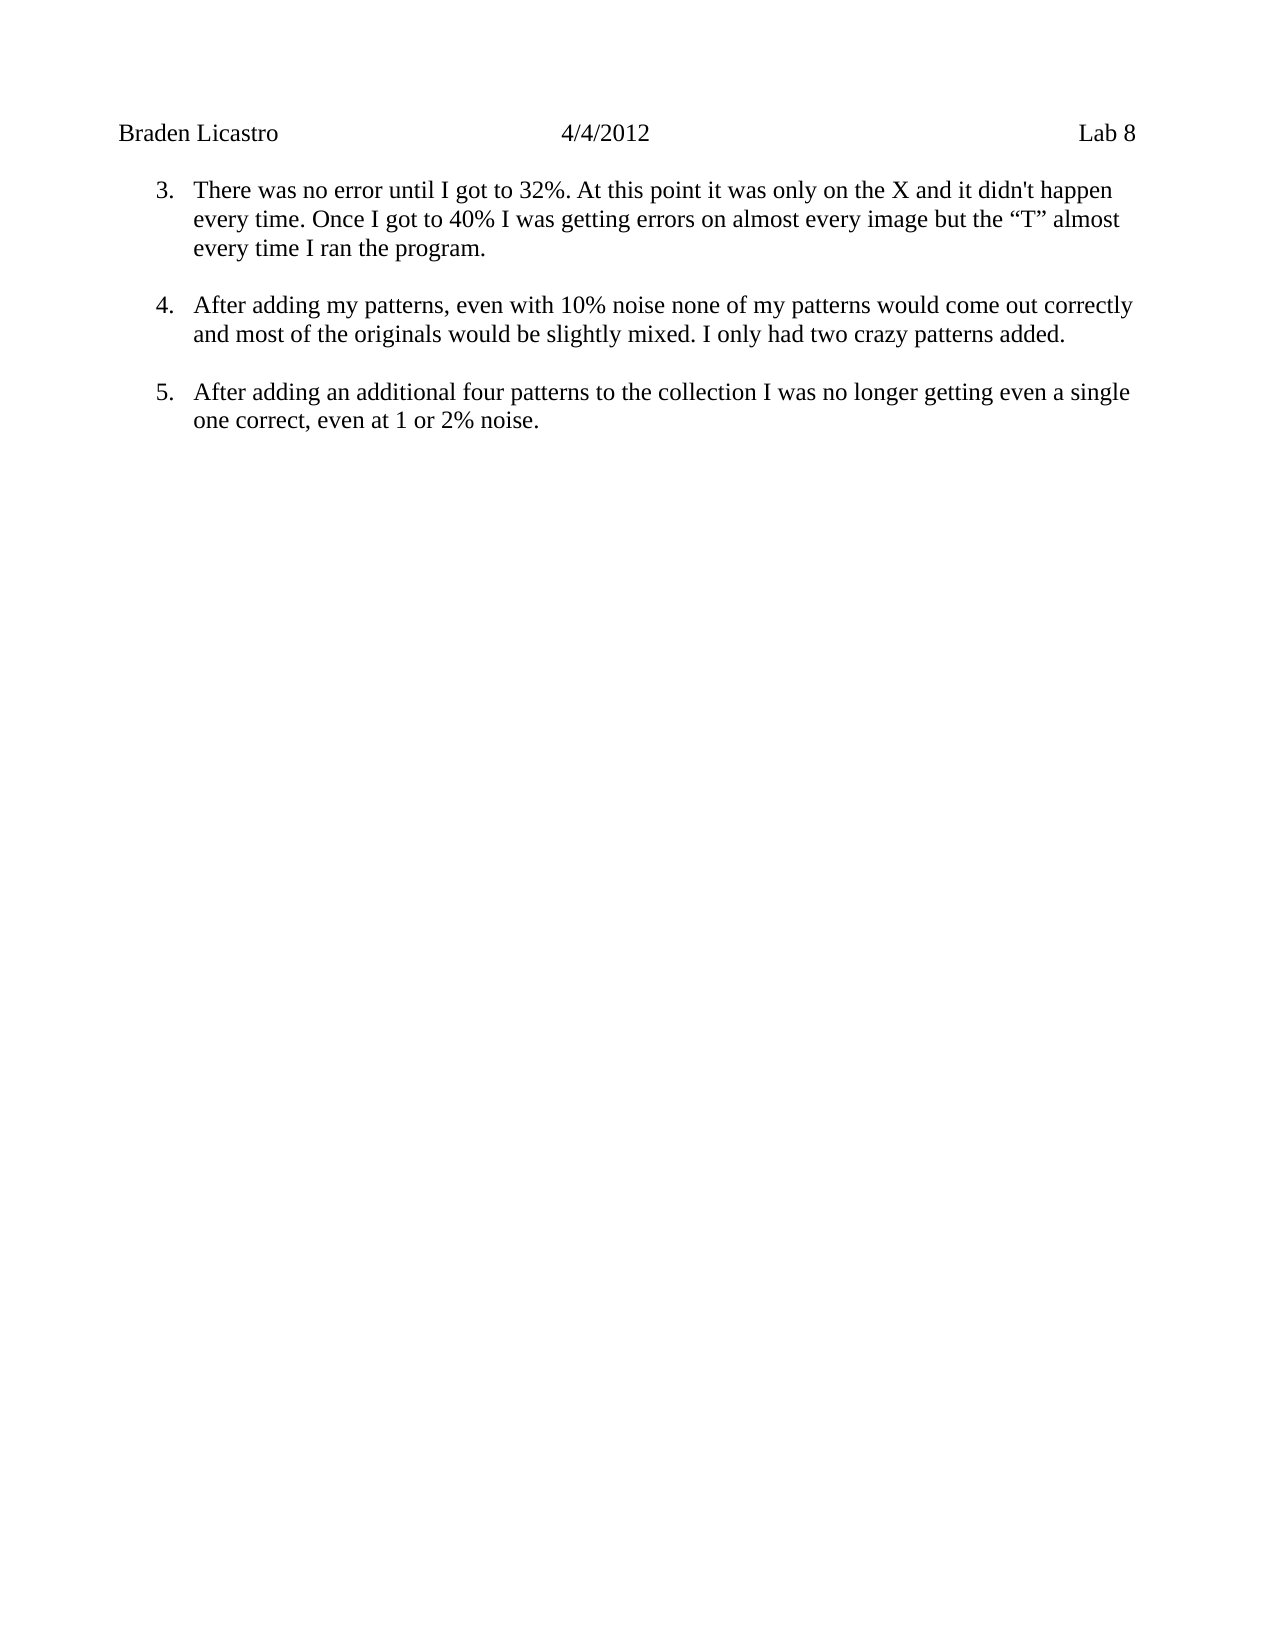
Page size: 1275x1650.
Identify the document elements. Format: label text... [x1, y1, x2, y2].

list After adding an additional four patterns to the collection I was no longer getting even a single one correct, even at 1 or 2% noise. [156, 377, 1157, 434]
text Braden Licastro 4/4/2012 Lab 8 [118, 118, 1157, 147]
list After adding my patterns, even with 10% noise none of my patterns would come out correctly and most of the originals would be slightly mixed. I only had two crazy patterns added. [156, 291, 1157, 348]
list There was no error until I got to 32%. At this point it was only on the X and it didn't happen every time. Once I got to 40% I was getting errors on almost every image but the “T” almost every time I ran the program. [156, 176, 1157, 262]
